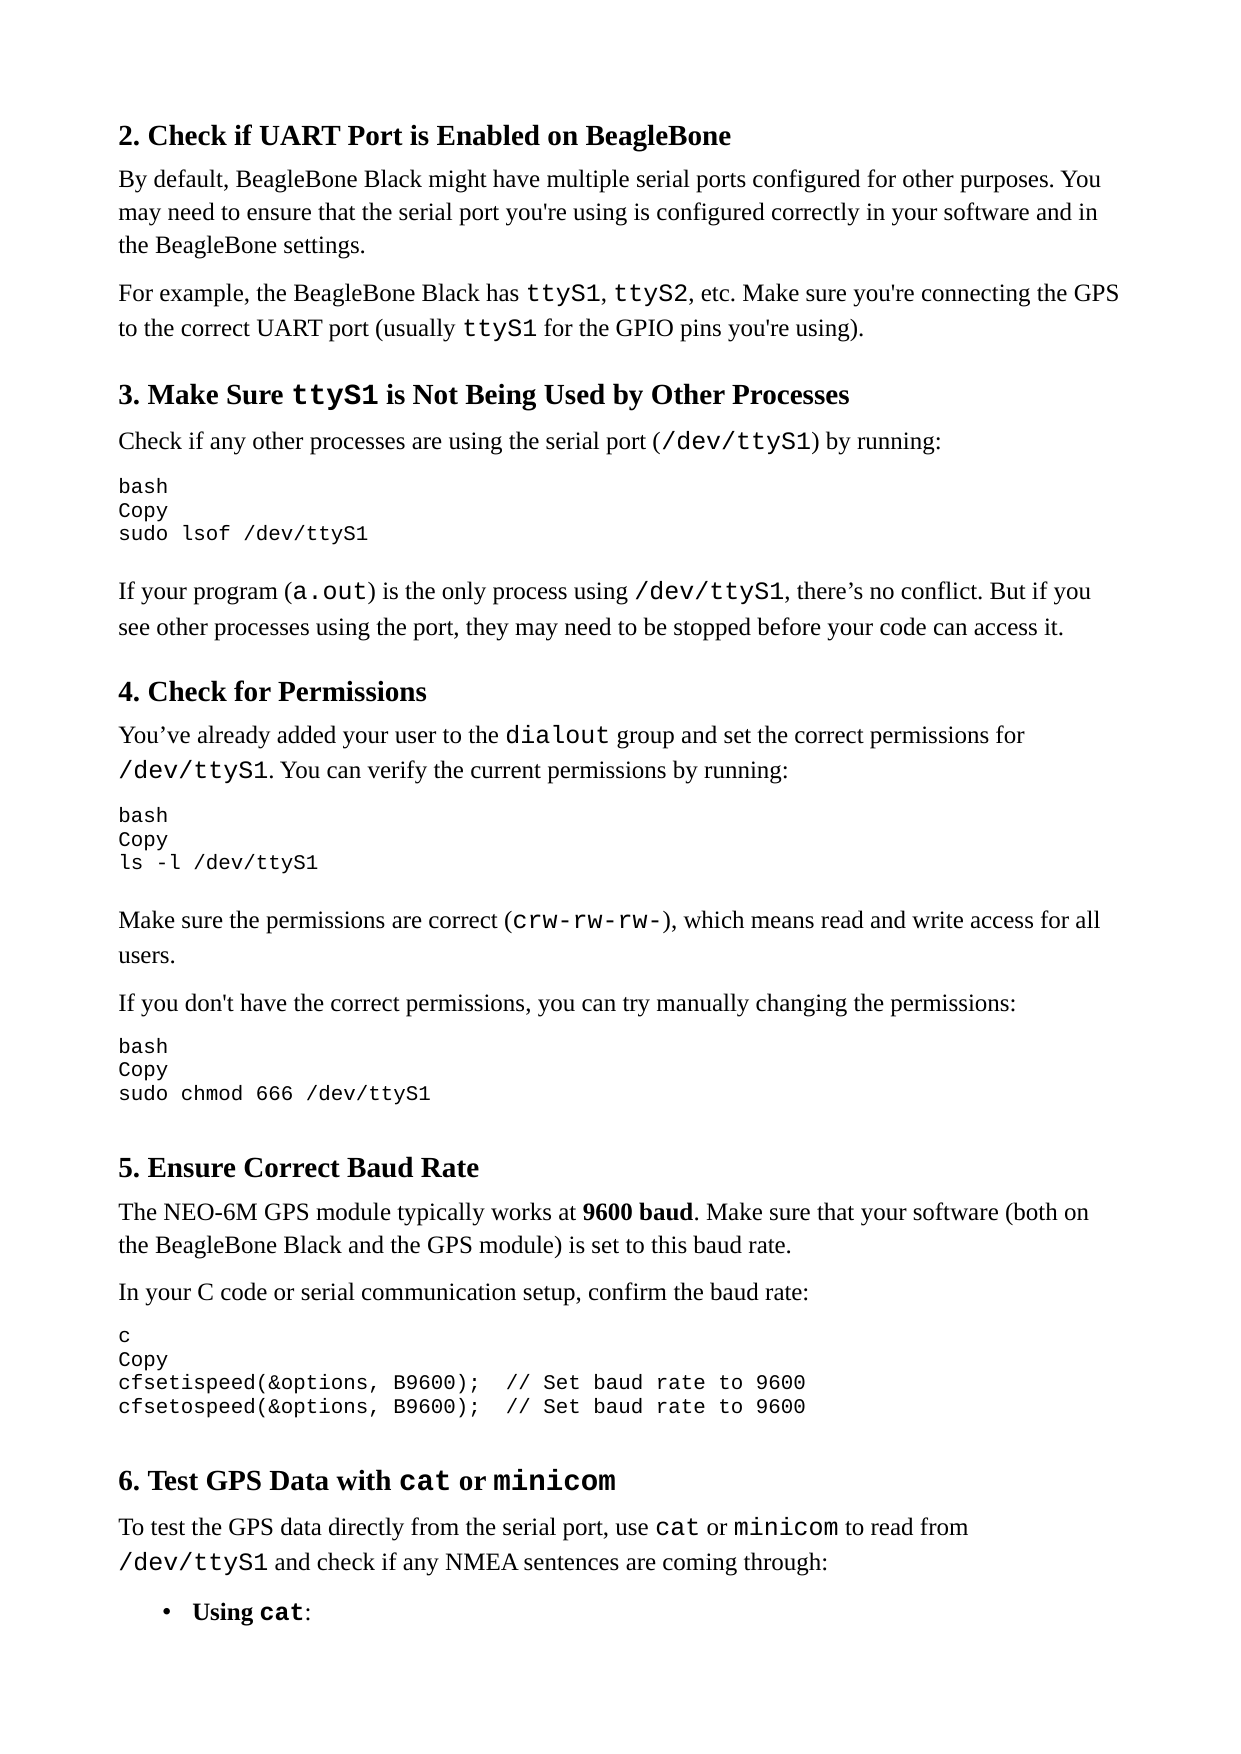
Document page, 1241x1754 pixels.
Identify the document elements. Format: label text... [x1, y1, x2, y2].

text c [118, 1325, 1122, 1348]
text Copy [118, 1348, 1122, 1372]
text For example, the BeagleBone Black has ttyS1, ttyS2, etc. Make sure you're connecting the GPS to the correct UART port (usually ttyS1 for the GPIO pins you're using). [118, 278, 1122, 344]
text cfsetospeed(&options, B9600); // Set baud rate to 9600 [118, 1396, 1122, 1419]
text cfsetispeed(&options, B9600); // Set baud rate to 9600 [118, 1372, 1122, 1396]
subtitle 6. Test GPS Data with cat or minicom [118, 1463, 1122, 1499]
text bash [118, 805, 1122, 828]
text Copy [118, 500, 1122, 523]
text bash [118, 476, 1122, 500]
subtitle 4. Check for Permissions [118, 674, 1122, 707]
text Copy [118, 828, 1122, 852]
subtitle 2. Check if UART Port is Enabled on BeagleBone [118, 118, 1122, 152]
text You’ve already added your user to the dialout group and set the correct permissions for /dev/ttyS1. You can verify the current permissions by running: [118, 720, 1122, 786]
text To test the GPS data directly from the serial port, use cat or minicom to read from /dev/ttyS1 and check if any NMEA sentences are coming through: [118, 1512, 1122, 1578]
text The NEO-6M GPS module typically works at 9600 baud. Make sure that your software (both on the BeagleBone Black and the GPS module) is set to this baud rate. [118, 1197, 1122, 1258]
text sudo chmod 666 /dev/ttyS1 [118, 1083, 1122, 1107]
text In your C code or serial communication setup, confirm the baud rate: [118, 1277, 1122, 1306]
text If your program (a.out) is the only process using /dev/ttyS1, there’s no conflict. But if you see other processes using the port, they may need to be stopped before your code can access it. [118, 576, 1122, 640]
text bash [118, 1036, 1122, 1059]
subtitle 3. Make Sure ttyS1 is Not Being Used by Other Processes [118, 377, 1122, 413]
text sudo lsof /dev/ttyS1 [118, 523, 1122, 547]
text ls -l /dev/ttyS1 [118, 852, 1122, 876]
text By default, BeagleBone Black might have multiple serial ports configured for other purposes. You may need to ensure that the serial port you're using is configured correctly in your software and in the BeagleBone settings. [118, 164, 1122, 259]
text If you don't have the correct permissions, you can try manually changing the permissions: [118, 988, 1122, 1017]
text Make sure the permissions are correct (crw-rw-rw-), which means read and write access for all users. [118, 905, 1122, 969]
text Check if any other processes are using the serial port (/dev/ttyS1) by running: [118, 426, 1122, 457]
text Copy [118, 1059, 1122, 1083]
subtitle 5. Ensure Correct Baud Rate [118, 1151, 1122, 1184]
list Using cat: [162, 1597, 1122, 1628]
